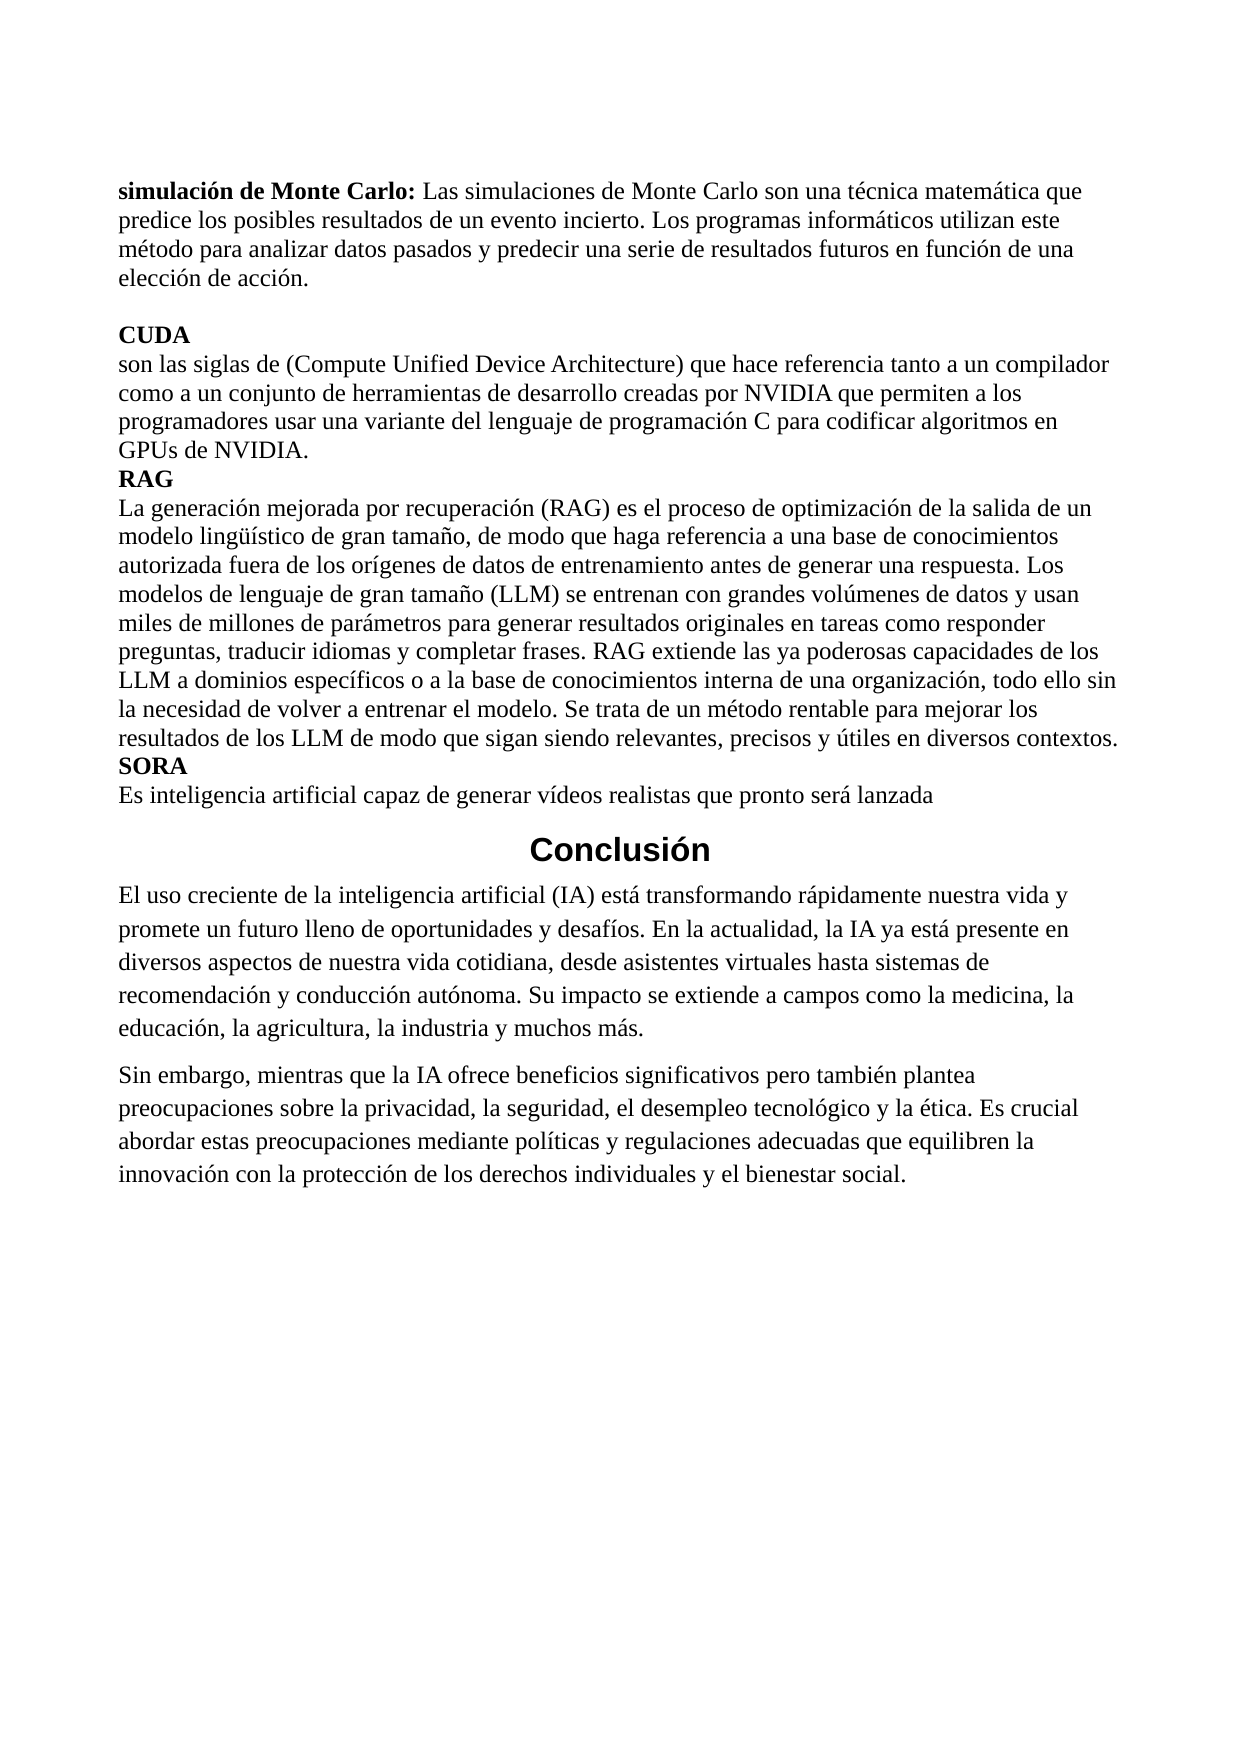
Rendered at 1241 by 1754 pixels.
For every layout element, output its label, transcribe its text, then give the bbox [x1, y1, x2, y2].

text RAG [118, 464, 1122, 493]
text Sin embargo, mientras que la IA ofrece beneficios significativos pero también plantea preocupaciones sobre la privacidad, la seguridad, el desempleo tecnológico y la ética. Es crucial abordar estas preocupaciones mediante políticas y regulaciones adecuadas que equilibren la innovación con la protección de los derechos individuales y el bienestar social. [118, 1060, 1122, 1188]
text CUDA [118, 320, 1122, 349]
subtitle Conclusión [118, 830, 1122, 868]
text La generación mejorada por recuperación (RAG) es el proceso de optimización de la salida de un modelo lingüístico de gran tamaño, de modo que haga referencia a una base de conocimientos autorizada fuera de los orígenes de datos de entrenamiento antes de generar una respuesta. Los modelos de lenguaje de gran tamaño (LLM) se entrenan con grandes volúmenes de datos y usan miles de millones de parámetros para generar resultados originales en tareas como responder preguntas, traducir idiomas y completar frases. RAG extiende las ya poderosas capacidades de los LLM a dominios específicos o a la base de conocimientos interna de una organización, todo ello sin la necesidad de volver a entrenar el modelo. Se trata de un método rentable para mejorar los resultados de los LLM de modo que sigan siendo relevantes, precisos y útiles en diversos contextos. [118, 493, 1122, 751]
text son las siglas de (Compute Unified Device Architecture) que hace referencia tanto a un compilador como a un conjunto de herramientas de desarrollo creadas por NVIDIA que permiten a los programadores usar una variante del lenguaje de programación C para codificar algoritmos en GPUs de NVIDIA. [118, 349, 1122, 464]
text SORA [118, 751, 1122, 780]
text El uso creciente de la inteligencia artificial (IA) está transformando rápidamente nuestra vida y promete un futuro lleno de oportunidades y desafíos. En la actualidad, la IA ya está presente en diversos aspectos de nuestra vida cotidiana, desde asistentes virtuales hasta sistemas de recomendación y conducción autónoma. Su impacto se extiende a campos como la medicina, la educación, la agricultura, la industria y muchos más. [118, 881, 1122, 1041]
text simulación de Monte Carlo: Las simulaciones de Monte Carlo son una técnica matemática que predice los posibles resultados de un evento incierto. Los programas informáticos utilizan este método para analizar datos pasados y predecir una serie de resultados futuros en función de una elección de acción. [118, 176, 1122, 291]
text Es inteligencia artificial capaz de generar vídeos realistas que pronto será lanzada [118, 780, 1122, 809]
